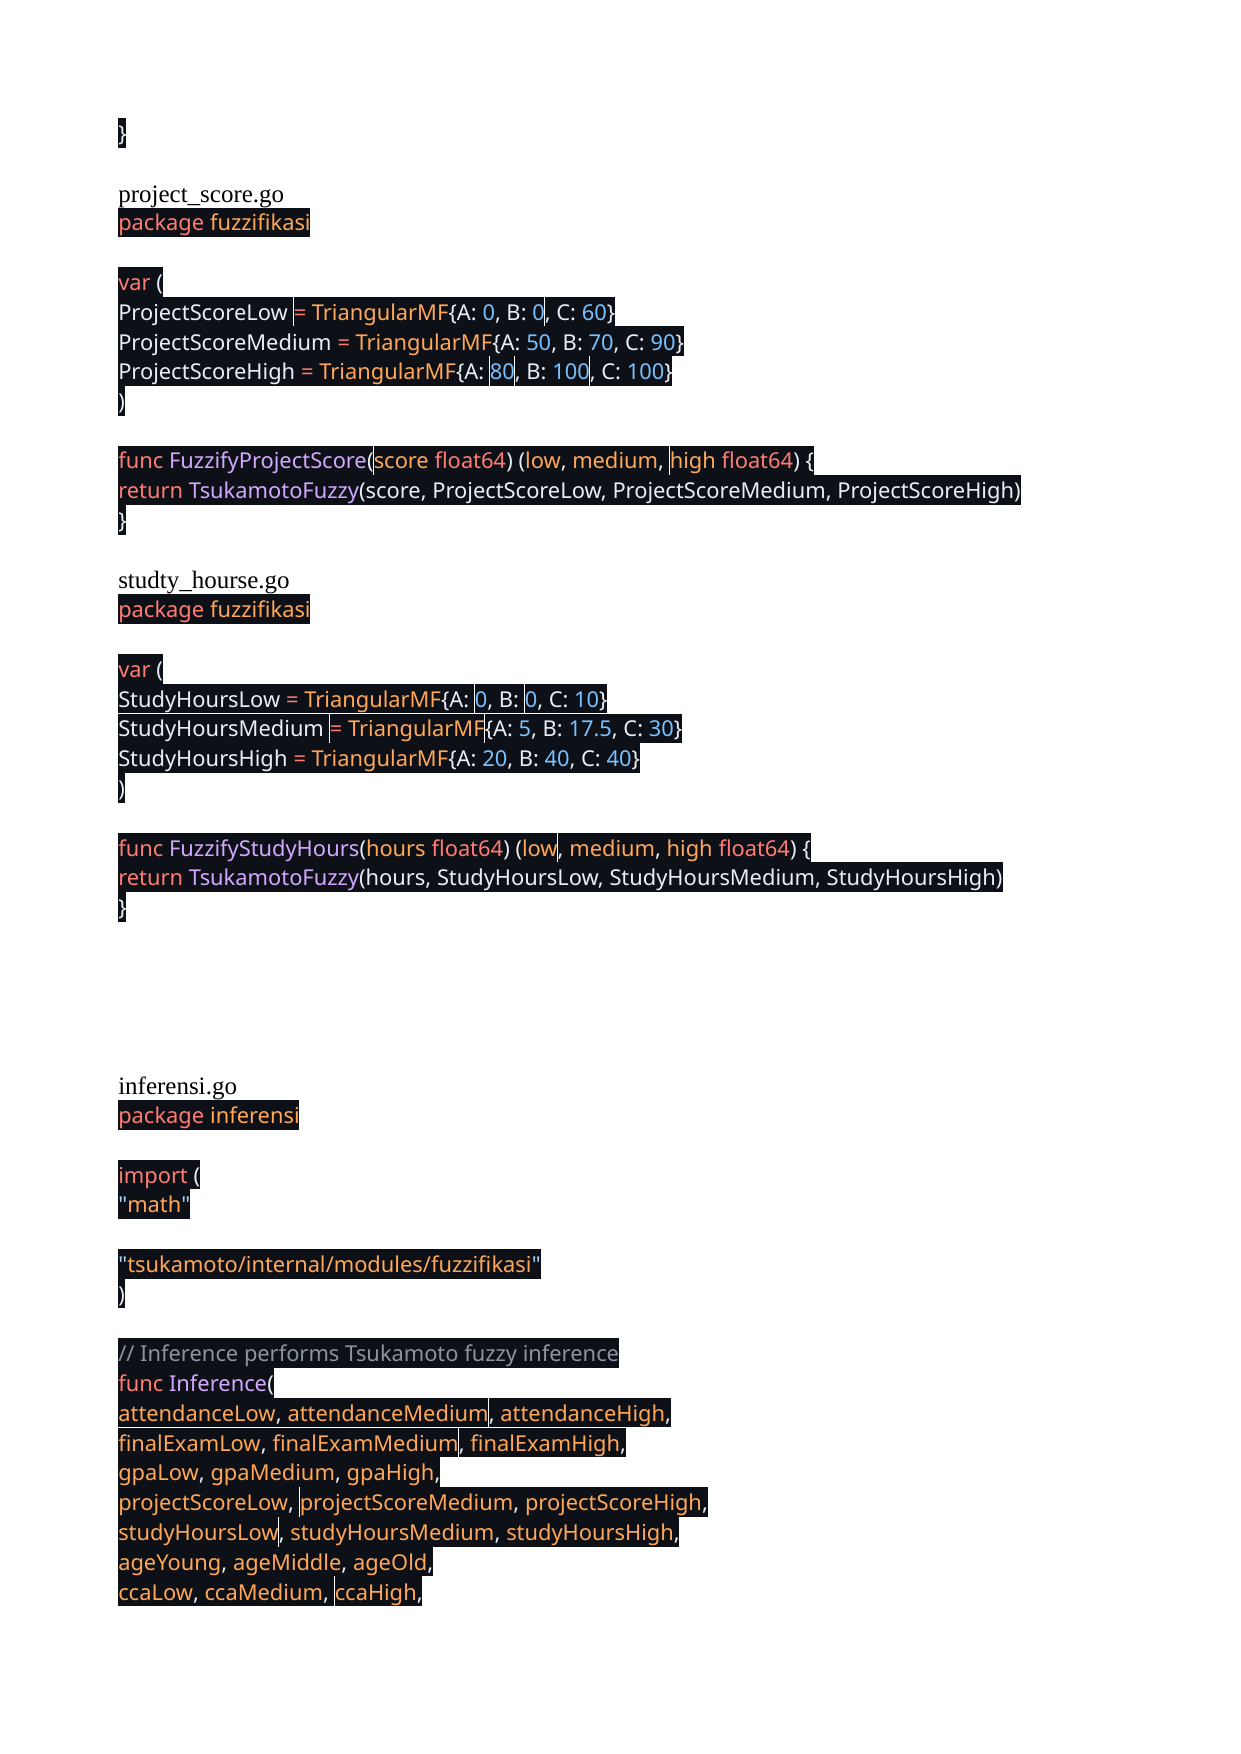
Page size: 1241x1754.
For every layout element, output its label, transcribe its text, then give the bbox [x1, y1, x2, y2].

text studty_hourse.go [118, 565, 1122, 594]
text StudyHoursLow = TriangularMF{A: 0, B: 0, C: 10} [118, 684, 1122, 713]
text } [118, 505, 1122, 535]
text attendanceLow, attendanceMedium, attendanceHigh, [118, 1398, 1122, 1427]
text finalExamLow, finalExamMedium, finalExamHigh, [118, 1427, 1122, 1457]
text inferensi.go [118, 1070, 1122, 1100]
text ) [118, 1279, 1122, 1308]
text ProjectScoreMedium = TriangularMF{A: 50, B: 70, C: 90} [118, 326, 1122, 356]
text var ( [118, 267, 1122, 297]
text package fuzzifikasi [118, 207, 1122, 237]
text "math" [118, 1189, 1122, 1219]
text package fuzzifikasi [118, 594, 1122, 624]
text return TsukamotoFuzzy(hours, StudyHoursLow, StudyHoursMedium, StudyHoursHigh) [118, 862, 1122, 892]
text ccaLow, ccaMedium, ccaHigh, [118, 1576, 1122, 1606]
text func FuzzifyStudyHours(hours float64) (low, medium, high float64) { [118, 832, 1122, 862]
text // Inference performs Tsukamoto fuzzy inference [118, 1338, 1122, 1368]
text ProjectScoreHigh = TriangularMF{A: 80, B: 100, C: 100} [118, 356, 1122, 386]
text project_score.go [118, 178, 1122, 207]
text StudyHoursHigh = TriangularMF{A: 20, B: 40, C: 40} [118, 743, 1122, 773]
text studyHoursLow, studyHoursMedium, studyHoursHigh, [118, 1517, 1122, 1547]
text var ( [118, 654, 1122, 684]
text import ( [118, 1159, 1122, 1189]
text func FuzzifyProjectScore(score float64) (low, medium, high float64) { [118, 446, 1122, 475]
text ageYoung, ageMiddle, ageOld, [118, 1547, 1122, 1576]
text package inferensi [118, 1100, 1122, 1130]
text "tsukamoto/internal/modules/fuzzifikasi" [118, 1249, 1122, 1279]
text ProjectScoreLow = TriangularMF{A: 0, B: 0, C: 60} [118, 297, 1122, 326]
text return TsukamotoFuzzy(score, ProjectScoreLow, ProjectScoreMedium, ProjectScoreHigh) [118, 475, 1122, 505]
text gpaLow, gpaMedium, gpaHigh, [118, 1457, 1122, 1487]
text func Inference( [118, 1368, 1122, 1398]
text } [118, 118, 1122, 148]
text projectScoreLow, projectScoreMedium, projectScoreHigh, [118, 1487, 1122, 1517]
text ) [118, 773, 1122, 803]
text StudyHoursMedium = TriangularMF{A: 5, B: 17.5, C: 30} [118, 713, 1122, 743]
text ) [118, 386, 1122, 416]
text } [118, 892, 1122, 922]
